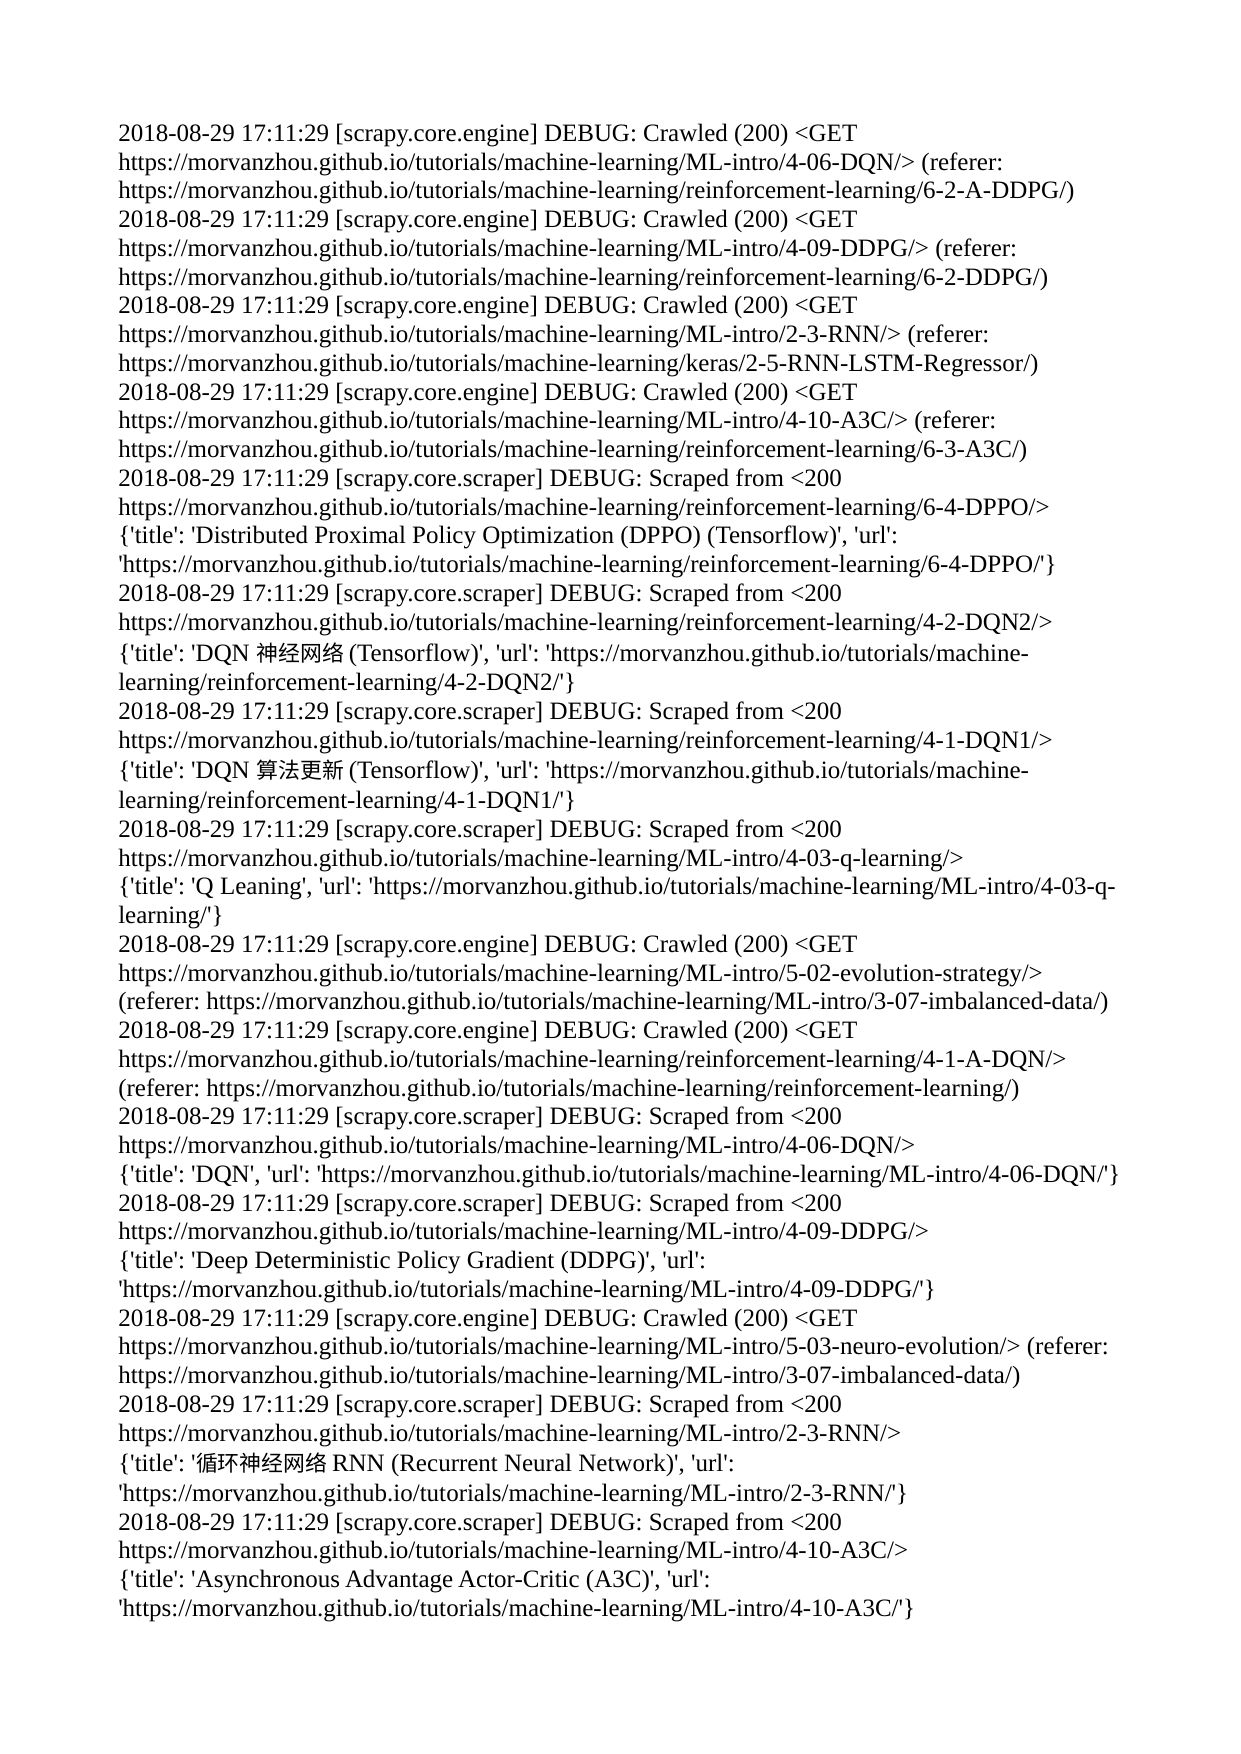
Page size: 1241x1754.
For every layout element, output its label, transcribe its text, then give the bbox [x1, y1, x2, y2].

text 2018-08-29 17:11:29 [scrapy.core.scraper] DEBUG: Scraped from <200 https://morvanzhou.github.io/tutorials/machine-learning/reinforcement-learning/4-1-DQN1/> [118, 696, 1122, 753]
text 2018-08-29 17:11:29 [scrapy.core.engine] DEBUG: Crawled (200) <GET https://morvanzhou.github.io/tutorials/machine-learning/ML-intro/5-02-evolution-strategy/> (referer: https://morvanzhou.github.io/tutorials/machine-learning/ML-intro/3-07-imbalanced-data/) [118, 929, 1122, 1015]
text 2018-08-29 17:11:29 [scrapy.core.scraper] DEBUG: Scraped from <200 https://morvanzhou.github.io/tutorials/machine-learning/ML-intro/4-06-DQN/> [118, 1101, 1122, 1159]
text 2018-08-29 17:11:29 [scrapy.core.engine] DEBUG: Crawled (200) <GET https://morvanzhou.github.io/tutorials/machine-learning/ML-intro/2-3-RNN/> (referer: https://morvanzhou.github.io/tutorials/machine-learning/keras/2-5-RNN-LSTM-Regressor/) [118, 291, 1122, 377]
text 2018-08-29 17:11:29 [scrapy.core.engine] DEBUG: Crawled (200) <GET https://morvanzhou.github.io/tutorials/machine-learning/ML-intro/4-09-DDPG/> (referer: https://morvanzhou.github.io/tutorials/machine-learning/reinforcement-learning/6-2-DDPG/) [118, 204, 1122, 291]
text {'title': 'Asynchronous Advantage Actor-Critic (A3C)', 'url': 'https://morvanzhou.github.io/tutorials/machine-learning/ML-intro/4-10-A3C/'} [118, 1564, 1122, 1622]
text {'title': 'Q Leaning', 'url': 'https://morvanzhou.github.io/tutorials/machine-learning/ML-intro/4-03-q-learning/'} [118, 871, 1122, 929]
text 2018-08-29 17:11:29 [scrapy.core.engine] DEBUG: Crawled (200) <GET https://morvanzhou.github.io/tutorials/machine-learning/ML-intro/4-06-DQN/> (referer: https://morvanzhou.github.io/tutorials/machine-learning/reinforcement-learning/6-2-A-DDPG/) [118, 118, 1122, 204]
text 2018-08-29 17:11:29 [scrapy.core.scraper] DEBUG: Scraped from <200 https://morvanzhou.github.io/tutorials/machine-learning/reinforcement-learning/4-2-DQN2/> [118, 578, 1122, 636]
text {'title': 'DQN 算法更新 (Tensorflow)', 'url': 'https://morvanzhou.github.io/tutorials/machine-learning/reinforcement-learning/4-1-DQN1/'} [118, 753, 1122, 814]
text {'title': '循环神经网络 RNN (Recurrent Neural Network)', 'url': 'https://morvanzhou.github.io/tutorials/machine-learning/ML-intro/2-3-RNN/'} [118, 1446, 1122, 1507]
text {'title': 'DQN', 'url': 'https://morvanzhou.github.io/tutorials/machine-learning/ML-intro/4-06-DQN/'} [118, 1159, 1122, 1188]
text 2018-08-29 17:11:29 [scrapy.core.scraper] DEBUG: Scraped from <200 https://morvanzhou.github.io/tutorials/machine-learning/ML-intro/4-09-DDPG/> [118, 1188, 1122, 1245]
text 2018-08-29 17:11:29 [scrapy.core.engine] DEBUG: Crawled (200) <GET https://morvanzhou.github.io/tutorials/machine-learning/ML-intro/5-03-neuro-evolution/> (referer: https://morvanzhou.github.io/tutorials/machine-learning/ML-intro/3-07-imbalanced-data/) [118, 1303, 1122, 1389]
text 2018-08-29 17:11:29 [scrapy.core.scraper] DEBUG: Scraped from <200 https://morvanzhou.github.io/tutorials/machine-learning/ML-intro/4-03-q-learning/> [118, 814, 1122, 871]
text 2018-08-29 17:11:29 [scrapy.core.scraper] DEBUG: Scraped from <200 https://morvanzhou.github.io/tutorials/machine-learning/reinforcement-learning/6-4-DPPO/> [118, 463, 1122, 521]
text 2018-08-29 17:11:29 [scrapy.core.engine] DEBUG: Crawled (200) <GET https://morvanzhou.github.io/tutorials/machine-learning/ML-intro/4-10-A3C/> (referer: https://morvanzhou.github.io/tutorials/machine-learning/reinforcement-learning/6-3-A3C/) [118, 377, 1122, 463]
text 2018-08-29 17:11:29 [scrapy.core.scraper] DEBUG: Scraped from <200 https://morvanzhou.github.io/tutorials/machine-learning/ML-intro/2-3-RNN/> [118, 1389, 1122, 1446]
text 2018-08-29 17:11:29 [scrapy.core.engine] DEBUG: Crawled (200) <GET https://morvanzhou.github.io/tutorials/machine-learning/reinforcement-learning/4-1-A-DQN/> (referer: https://morvanzhou.github.io/tutorials/machine-learning/reinforcement-learning/) [118, 1015, 1122, 1101]
text {'title': 'Distributed Proximal Policy Optimization (DPPO) (Tensorflow)', 'url': 'https://morvanzhou.github.io/tutorials/machine-learning/reinforcement-learning/6-4-DPPO/'} [118, 521, 1122, 578]
text 2018-08-29 17:11:29 [scrapy.core.scraper] DEBUG: Scraped from <200 https://morvanzhou.github.io/tutorials/machine-learning/ML-intro/4-10-A3C/> [118, 1507, 1122, 1564]
text {'title': 'Deep Deterministic Policy Gradient (DDPG)', 'url': 'https://morvanzhou.github.io/tutorials/machine-learning/ML-intro/4-09-DDPG/'} [118, 1245, 1122, 1303]
text {'title': 'DQN 神经网络 (Tensorflow)', 'url': 'https://morvanzhou.github.io/tutorials/machine-learning/reinforcement-learning/4-2-DQN2/'} [118, 636, 1122, 696]
